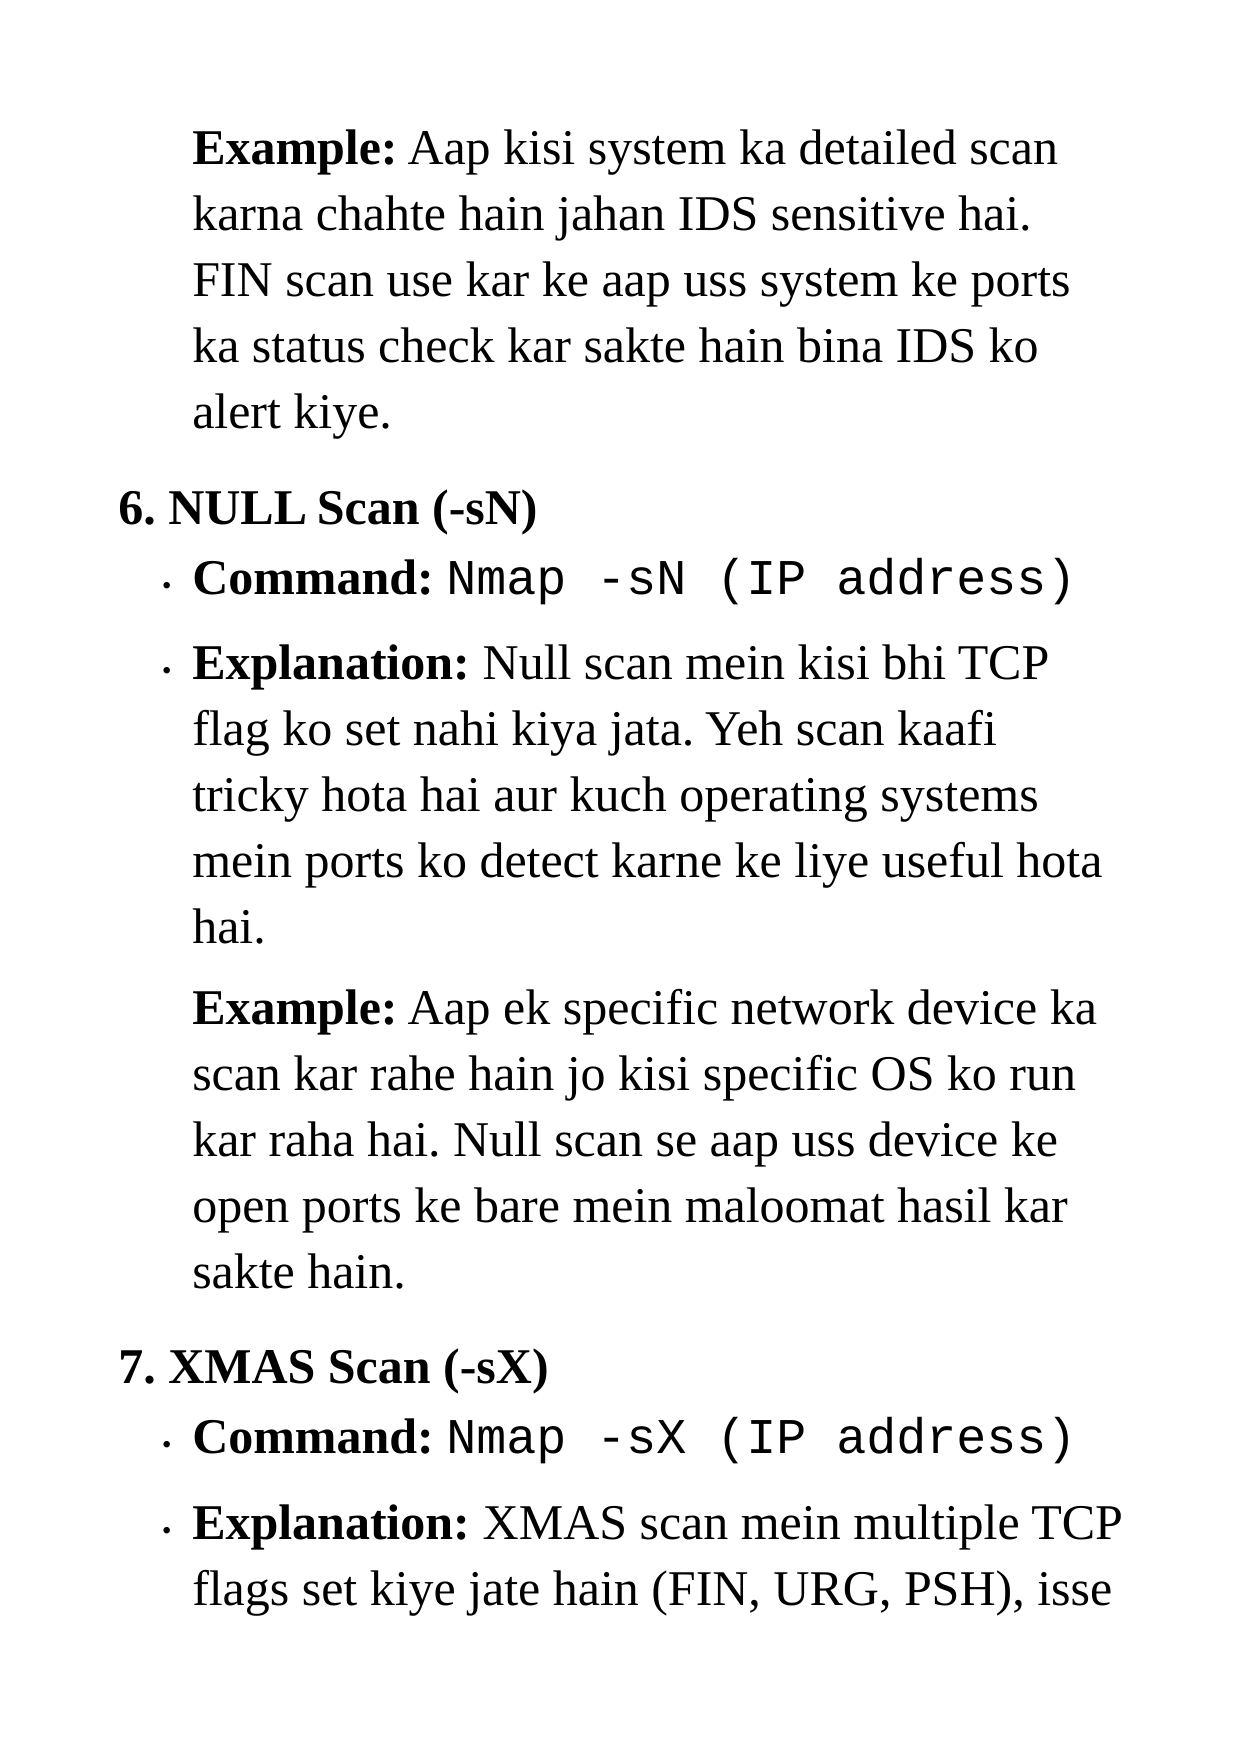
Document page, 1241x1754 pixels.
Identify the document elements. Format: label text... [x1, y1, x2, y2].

subtitle 7. XMAS Scan (-sX) [118, 1337, 1122, 1394]
list Example: Aap kisi system ka detailed scan karna chahte hain jahan IDS sensitive hai. FIN scan use kar ke aap uss system ke ports ka status check kar sakte hain bina IDS ko alert kiye. [162, 118, 1122, 440]
list Explanation: Null scan mein kisi bhi TCP flag ko set nahi kiya jata. Yeh scan kaafi tricky hota hai aur kuch operating systems mein ports ko detect karne ke liye useful hota hai. [162, 633, 1122, 954]
list Example: Aap ek specific network device ka scan kar rahe hain jo kisi specific OS ko run kar raha hai. Null scan se aap uss device ke open ports ke bare mein maloomat hasil kar sakte hain. [162, 978, 1122, 1299]
subtitle 6. NULL Scan (-sN) [118, 477, 1122, 535]
list Command: Nmap -sN (IP address) [162, 547, 1122, 609]
list Explanation: XMAS scan mein multiple TCP flags set kiye jate hain (FIN, URG, PSH), isse [162, 1492, 1122, 1616]
list Command: Nmap -sX (IP address) [162, 1407, 1122, 1469]
